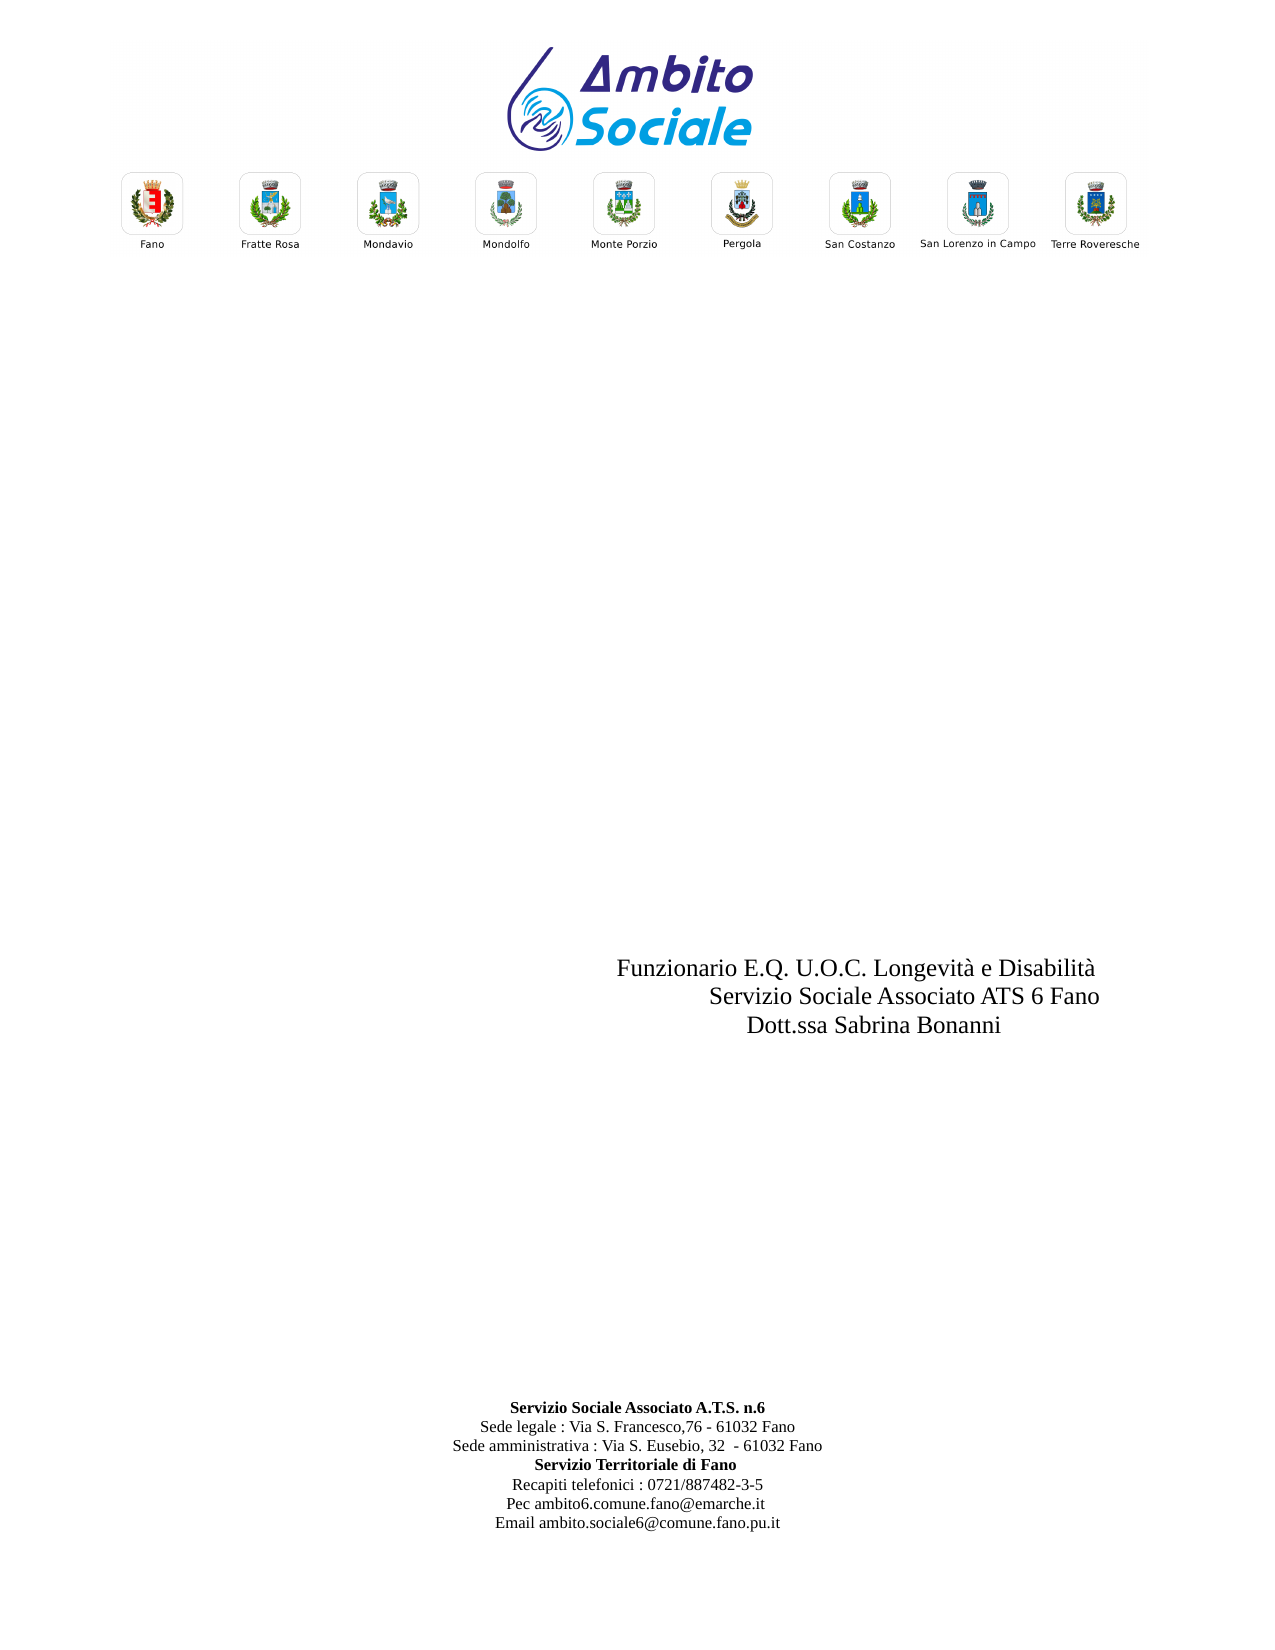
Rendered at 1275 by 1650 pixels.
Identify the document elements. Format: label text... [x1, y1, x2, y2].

text Funzionario E.Q. U.O.C. Longevità e Disabilità [118, 953, 1157, 981]
picture [110, 40, 1149, 257]
text Servizio Sociale Associato ATS 6 Fano [118, 981, 1157, 1010]
text Dott.ssa Sabrina Bonanni [118, 1010, 1157, 1039]
